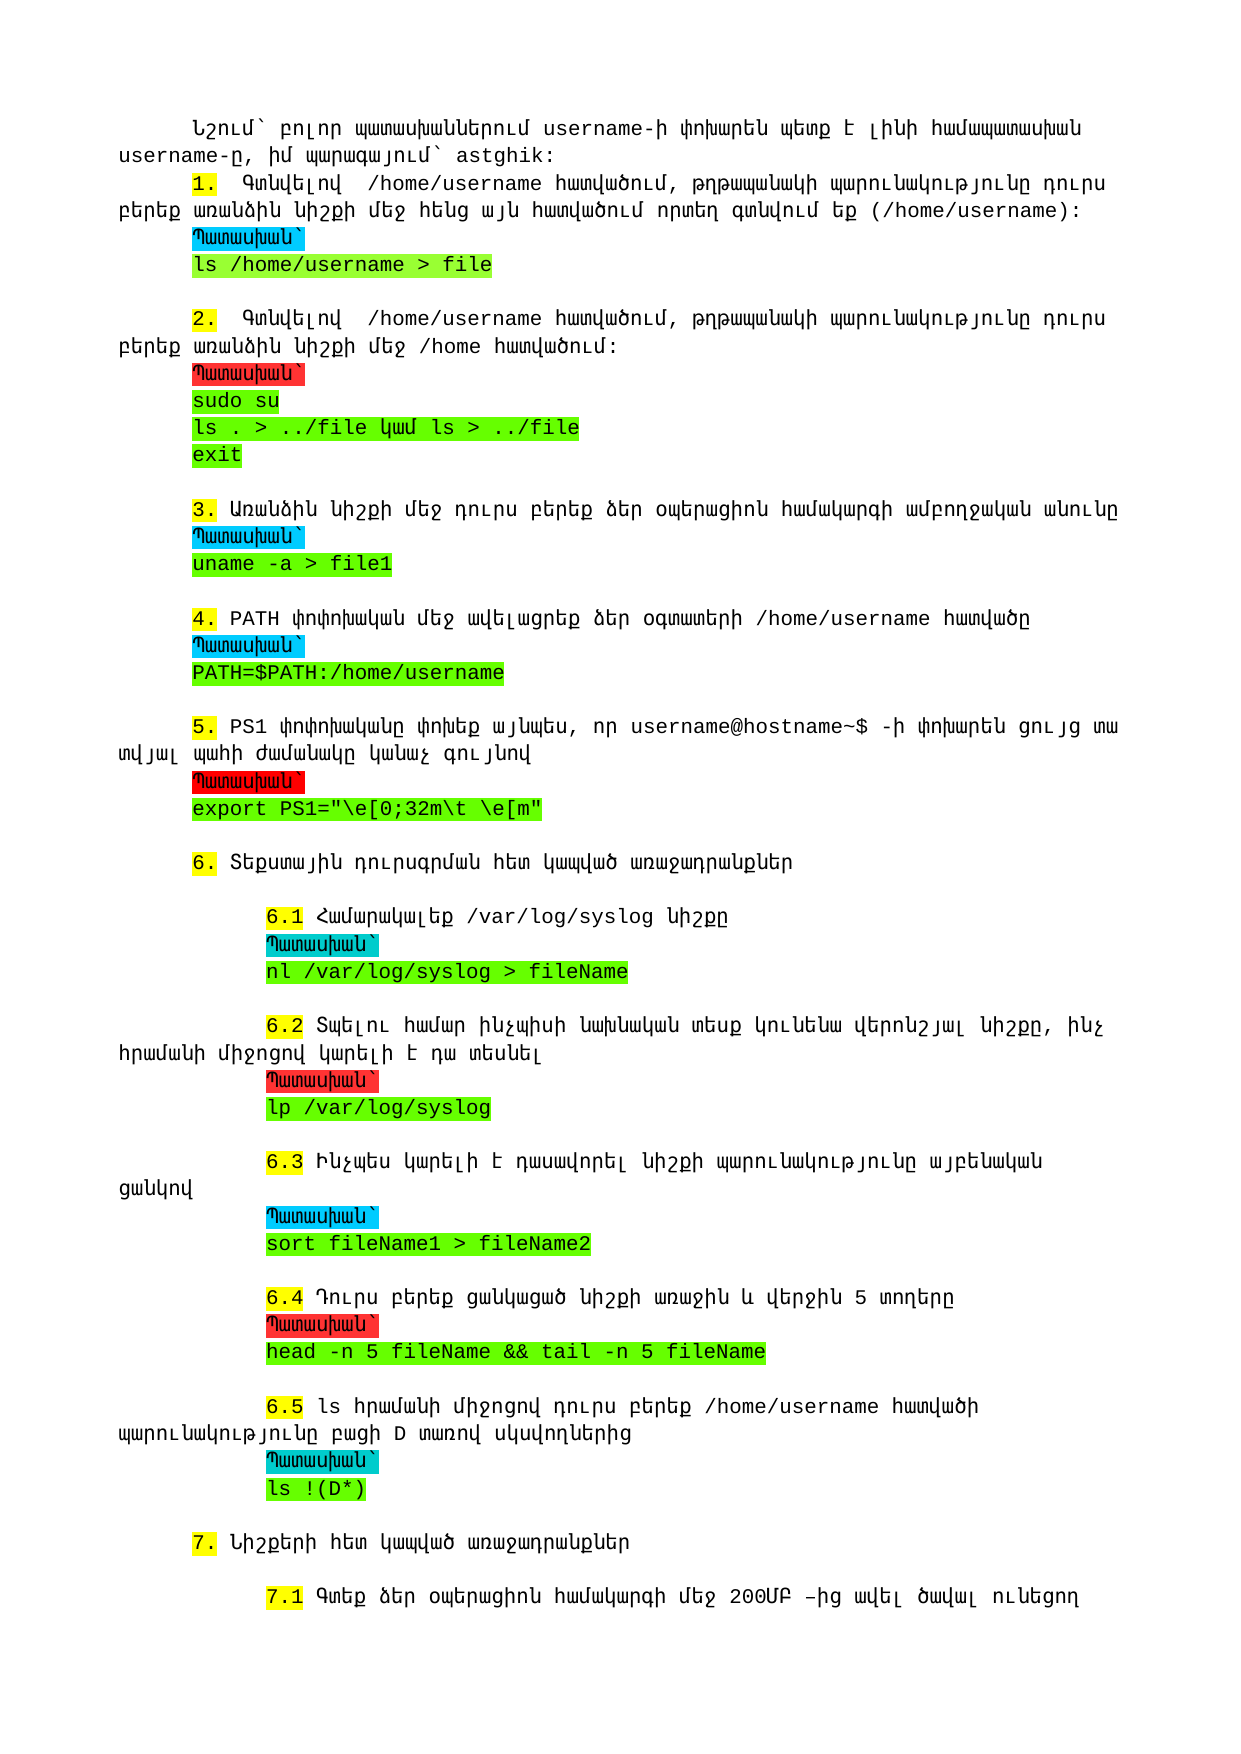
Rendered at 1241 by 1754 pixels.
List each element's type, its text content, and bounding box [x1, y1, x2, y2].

text uname -a > file1 [118, 553, 1122, 577]
text 6.2 Տպելու համար ինչպիսի նախնական տեսք կունենա վերոնշյալ նիշքը, ինչ հրամանի միջոցով կարելի է դա տեսնել [118, 1015, 1122, 1066]
text export PS1="\e[0;32m\t \e[m" [118, 798, 1122, 821]
text Պատասխան՝ [118, 1070, 1122, 1093]
text 6.5 ls հրամանի միջոցով դուրս բերեք /home/username հատվածի պարունակությունը բացի D տառով սկսվողներից [118, 1396, 1122, 1447]
text 6.3 Ինչպես կարելի է դասավորել նիշքի պարունակությունը այբենական ցանկով [118, 1151, 1122, 1202]
text 7. Նիշքերի հետ կապված առաջադրանքներ [118, 1532, 1122, 1556]
text Պատասխան՝ [118, 526, 1122, 549]
text 7.1 Գտեք ձեր օպերացիոն համակարգի մեջ 200ՄԲ –ից ավել ծավալ ունեցող [118, 1586, 1122, 1610]
text 5. PS1 փոփոխականը փոխեք այնպես, որ username@hostname~$ -ի փոխարեն ցույց տա տվյալ պահի ժամանակը կանաչ գույնով [118, 716, 1122, 767]
text 4. PATH փոփոխական մեջ ավելացրեք ձեր օգտատերի /home/username հատվածը [118, 607, 1122, 631]
text head -n 5 fileName && tail -n 5 fileName [118, 1342, 1122, 1365]
text ls !(D*) [118, 1477, 1122, 1501]
text Պատասխան՝ [118, 934, 1122, 957]
text exit [118, 444, 1122, 468]
text 6.1 Համարակալեք /var/log/syslog նիշքը [118, 907, 1122, 930]
text PATH=$PATH:/home/username [118, 662, 1122, 686]
text Պատասխան՝ [118, 1206, 1122, 1229]
text sort fileName1 > fileName2 [118, 1233, 1122, 1256]
text Պատասխան՝ [118, 227, 1122, 251]
text 6. Տեքստային դուրսգրման հետ կապված առաջադրանքներ [118, 852, 1122, 876]
text lp /var/log/syslog [118, 1097, 1122, 1121]
text ls /home/username > file [118, 254, 1122, 278]
text ls . > ../file կամ ls > ../file [118, 417, 1122, 441]
text Պատասխան՝ [118, 1450, 1122, 1474]
text 1. Գտնվելով /home/username հատվածում, թղթապանակի պարունակությունը դուրս բերեք առանձին նիշքի մեջ հենց այն հատվածում որտեղ գտնվում եք (/home/username): [118, 172, 1122, 223]
text 6.4 Դուրս բերեք ցանկացած նիշքի առաջին և վերջին 5 տողերը [118, 1287, 1122, 1311]
text 3. Առանձին նիշքի մեջ դուրս բերեք ձեր օպերացիոն համակարգի ամբողջական անունը [118, 499, 1122, 522]
text Պատասխան՝ [118, 363, 1122, 386]
text 2. Գտնվելով /home/username հատվածում, թղթապանակի պարունակությունը դուրս բերեք առանձին նիշքի մեջ /home հատվածում: [118, 308, 1122, 359]
text Պատասխան՝ [118, 1314, 1122, 1338]
text Պատասխան՝ [118, 771, 1122, 794]
text sudo su [118, 390, 1122, 414]
text Պատասխան՝ [118, 635, 1122, 658]
text nl /var/log/syslog > fileName [118, 961, 1122, 984]
text Նշում՝ բոլոր պատասխաններում username-ի փոխարեն պետք է լինի համապատասխան username-ը, իմ պարագայում՝ astghik: [118, 118, 1122, 169]
